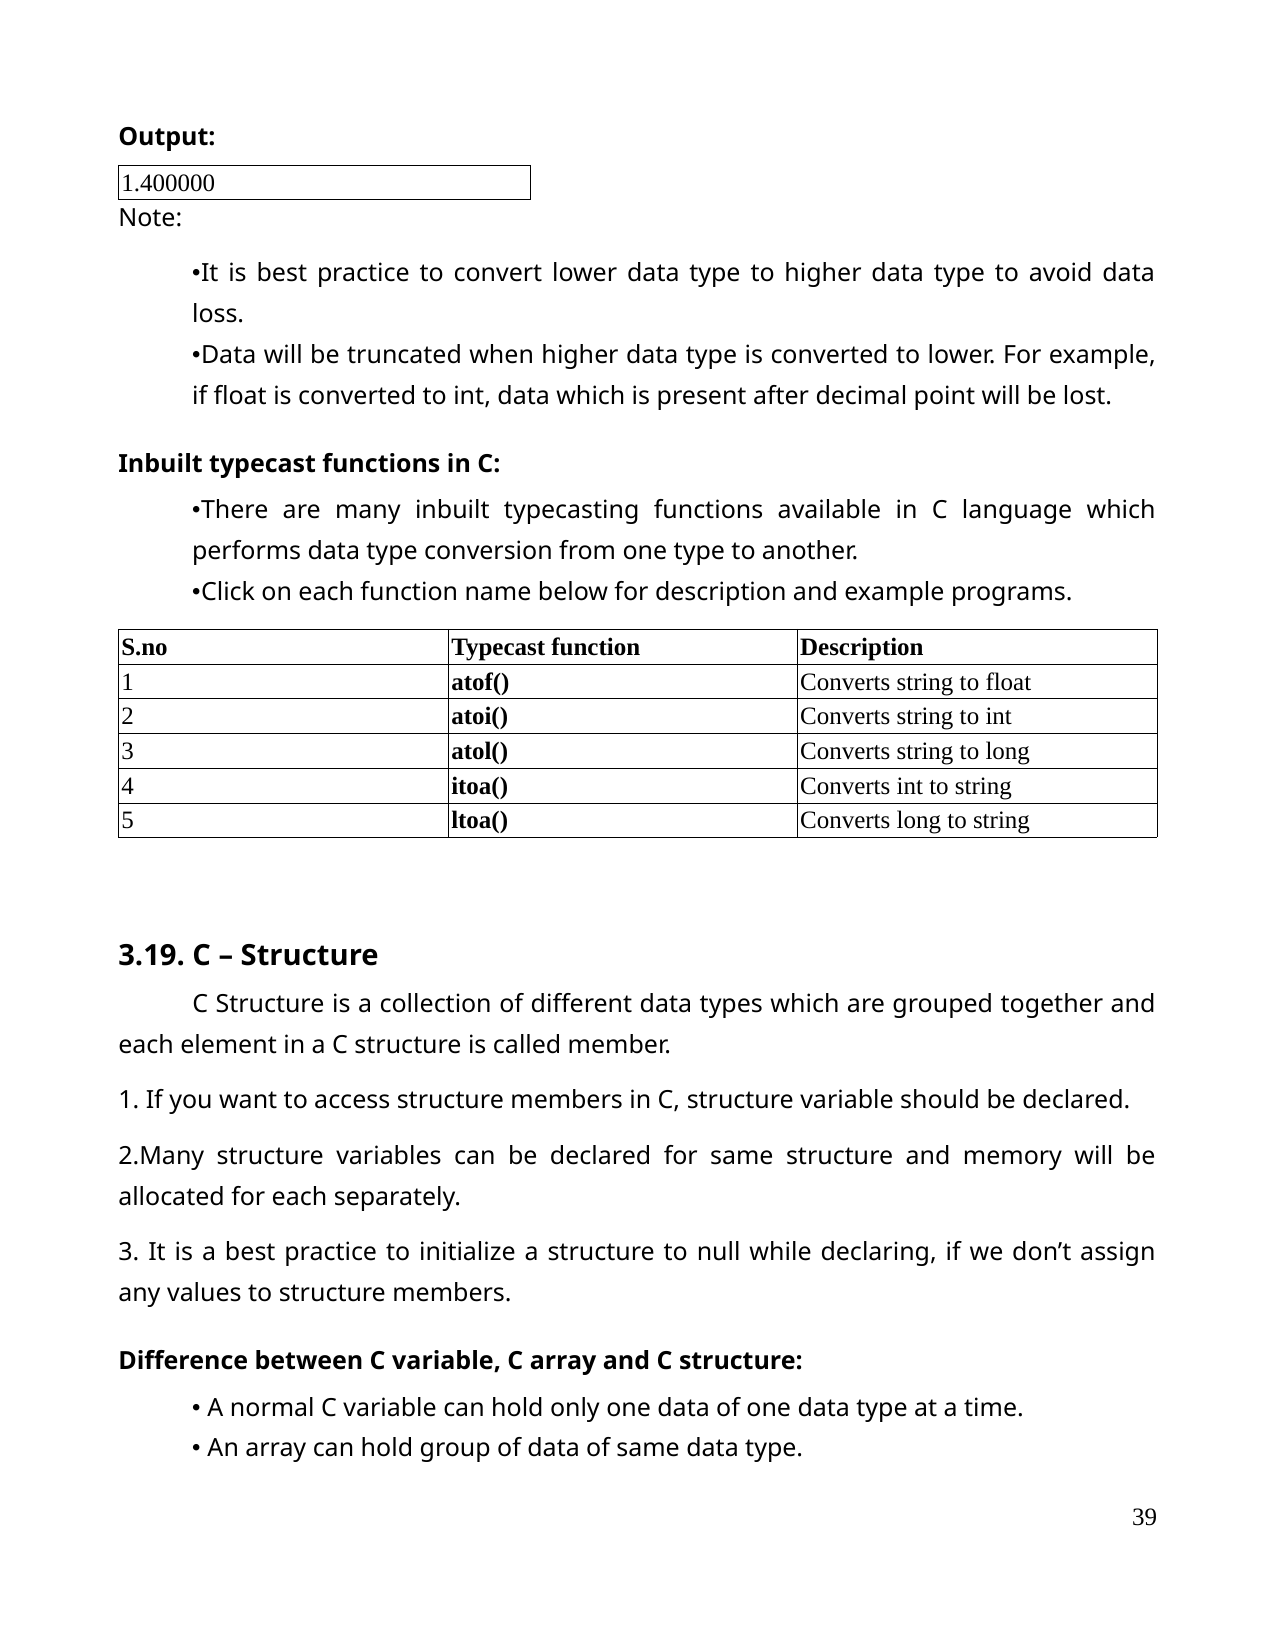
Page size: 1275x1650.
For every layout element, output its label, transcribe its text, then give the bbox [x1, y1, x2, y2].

table_header 1.400000 [119, 166, 530, 199]
subtitle Output: [118, 118, 1157, 152]
table_cell Converts string to int [798, 699, 1157, 733]
table_cell 2 [119, 699, 448, 733]
table_cell 3 [119, 734, 448, 768]
table_cell Converts long to string [798, 804, 1157, 837]
table_cell atof() [449, 665, 797, 698]
table_cell atol() [449, 734, 797, 768]
list Click on each function name below for description and example programs. [118, 573, 1157, 608]
subtitle 3.19. C – Structure [118, 934, 1157, 973]
text 2.Many structure variables can be declared for same structure and memory will be allocated for each separately. [118, 1138, 1157, 1212]
list Data will be truncated when higher data type is converted to lower. For example, if float is converted to int, data which is present after decimal point will be lost. [118, 337, 1157, 411]
text Note: [118, 199, 1157, 233]
table_header S.no [119, 630, 448, 664]
list It is best practice to convert lower data type to higher data type to avoid data loss. [118, 255, 1157, 330]
table_cell 5 [119, 804, 448, 837]
table_cell Converts string to float [798, 665, 1157, 698]
subtitle Inbuilt typecast functions in C: [118, 445, 1157, 479]
table_header Description [798, 630, 1157, 664]
table_cell 4 [119, 769, 448, 802]
list An array can hold group of data of same data type. [118, 1430, 1157, 1464]
table_cell atoi() [449, 699, 797, 733]
text 3. It is a best practice to initialize a structure to null while declaring, if we don’t assign any values to structure members. [118, 1234, 1157, 1309]
list A normal C variable can hold only one data of one data type at a time. [118, 1389, 1157, 1423]
text 1. If you want to access structure members in C, structure variable should be declared. [118, 1082, 1157, 1116]
table_header Typecast function [449, 630, 797, 664]
text C Structure is a collection of different data types which are grouped together and each element in a C structure is called member. [118, 986, 1157, 1061]
table_cell itoa() [449, 769, 797, 802]
table_cell Converts int to string [798, 769, 1157, 802]
table_cell 1 [119, 665, 448, 698]
table_cell Converts string to long [798, 734, 1157, 768]
list There are many inbuilt typecasting functions available in C language which performs data type conversion from one type to another. [118, 492, 1157, 567]
subtitle Difference between C variable, C array and C structure: [118, 1343, 1157, 1377]
table_cell ltoa() [449, 804, 797, 837]
